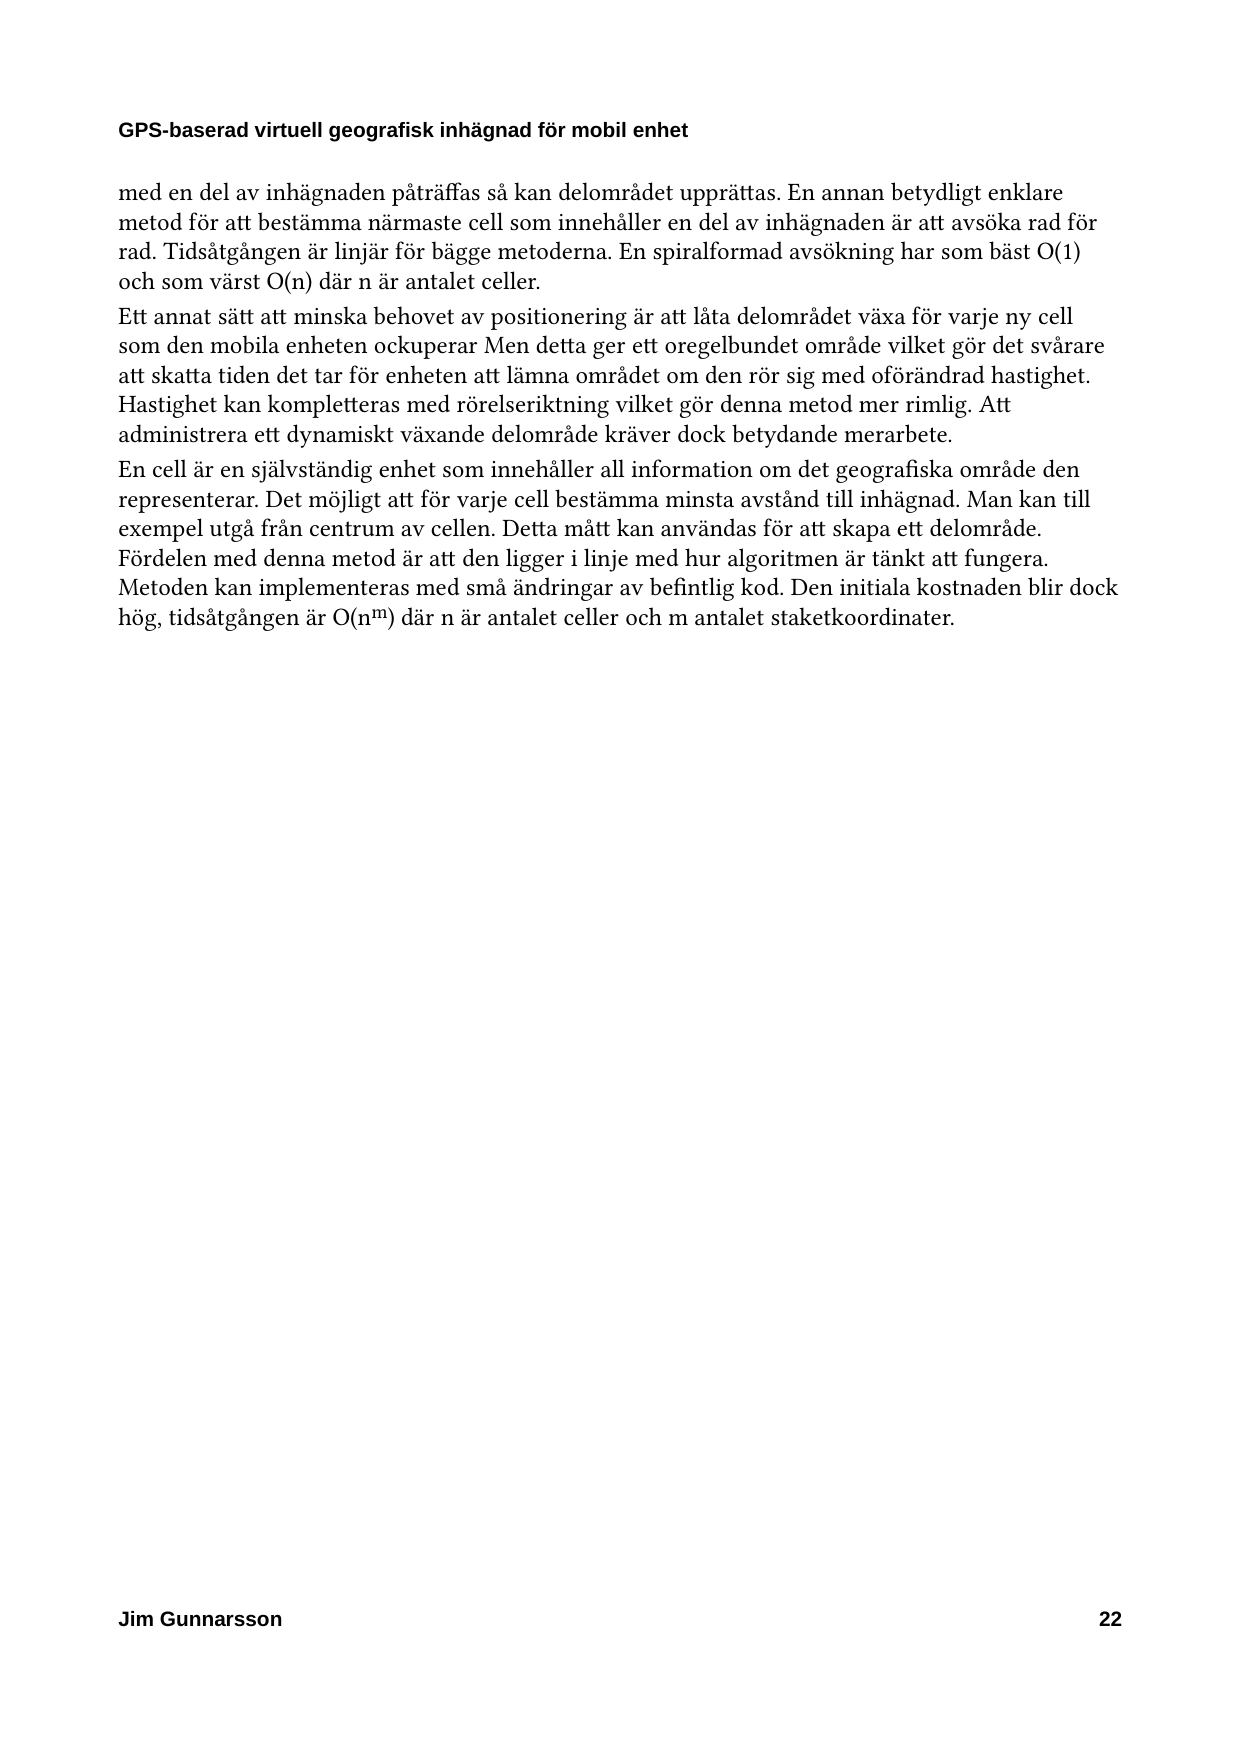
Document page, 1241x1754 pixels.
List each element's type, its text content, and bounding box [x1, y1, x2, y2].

text En cell är en självständig enhet som innehåller all information om det geografiska område den representerar. Det möjligt att för varje cell bestämma minsta avstånd till inhägnad. Man kan till exempel utgå från centrum av cellen. Detta mått kan användas för att skapa ett delområde. Fördelen med denna metod är att den ligger i linje med hur algoritmen är tänkt att fungera. Metoden kan implementeras med små ändringar av befintlig kod. Den initiala kostnaden blir dock hög, tidsåtgången är O(nm) där n är antalet celler och m antalet staketkoordinater. [118, 454, 1122, 631]
text Ett annat sätt att minska behovet av positionering är att låta delområdet växa för varje ny cell som den mobila enheten ockuperar Men detta ger ett oregelbundet område vilket gör det svårare att skatta tiden det tar för enheten att lämna området om den rör sig med oförändrad hastighet. Hastighet kan kompletteras med rörelseriktning vilket gör denna metod mer rimlig. Att administrera ett dynamiskt växande delområde kräver dock betydande merarbete. [118, 301, 1122, 448]
text med en del av inhägnaden påträffas så kan delområdet upprättas. En annan betydligt enklare metod för att bestämma närmaste cell som innehåller en del av inhägnaden är att avsöka rad för rad. Tidsåtgången är linjär för bägge metoderna. En spiralformad avsökning har som bäst O(1) och som värst O(n) där n är antalet celler. [118, 177, 1122, 295]
